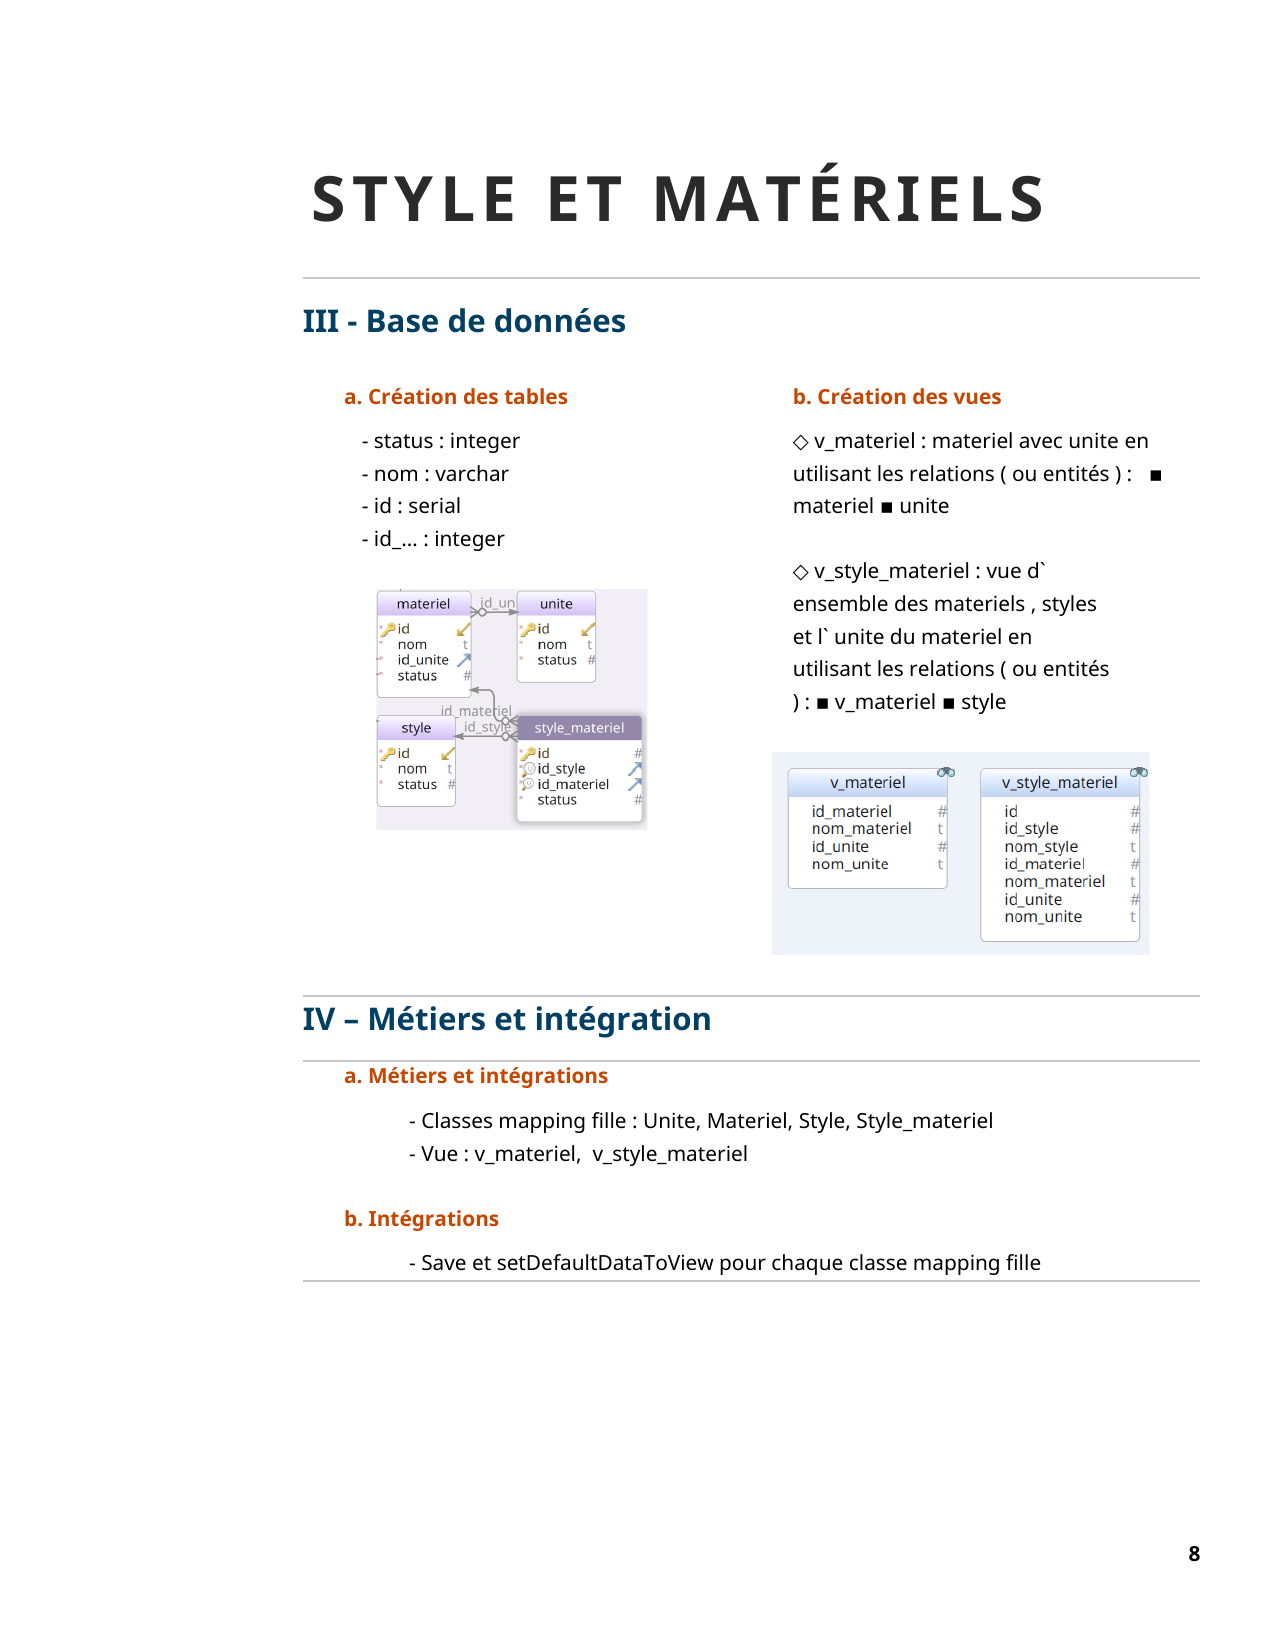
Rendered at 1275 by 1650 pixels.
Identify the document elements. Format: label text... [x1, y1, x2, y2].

table_cell b. Création des vues ◇ v_materiel : materiel avec unite en utilisant les relations ( ou entités ) : ▪ materiel ▪ unite ◇ v_style_materiel : vue d` ensemble des materiels , styles et l` unite du materiel en utilisant les relations ( ou entités ) : ▪ v_materiel ▪ style [751, 382, 1200, 995]
table_cell a. Métiers et intégrations - Classes mapping fille : Unite, Materiel, Style, Style_materiel - Vue : v_materiel, v_style_materiel b. Intégrations - Save et setDefaultDataToView pour chaque classe mapping fille [303, 1062, 1200, 1280]
table_header STYLE et matériels [303, 129, 1200, 277]
table_cell IV – Métiers et intégration [303, 997, 1200, 1059]
table_cell III - Base de données [303, 279, 1200, 382]
picture [376, 589, 648, 830]
table_cell a. Création des tables - status : integer - nom : varchar - id : serial - id_… : integer [303, 382, 751, 995]
picture [772, 752, 1150, 955]
